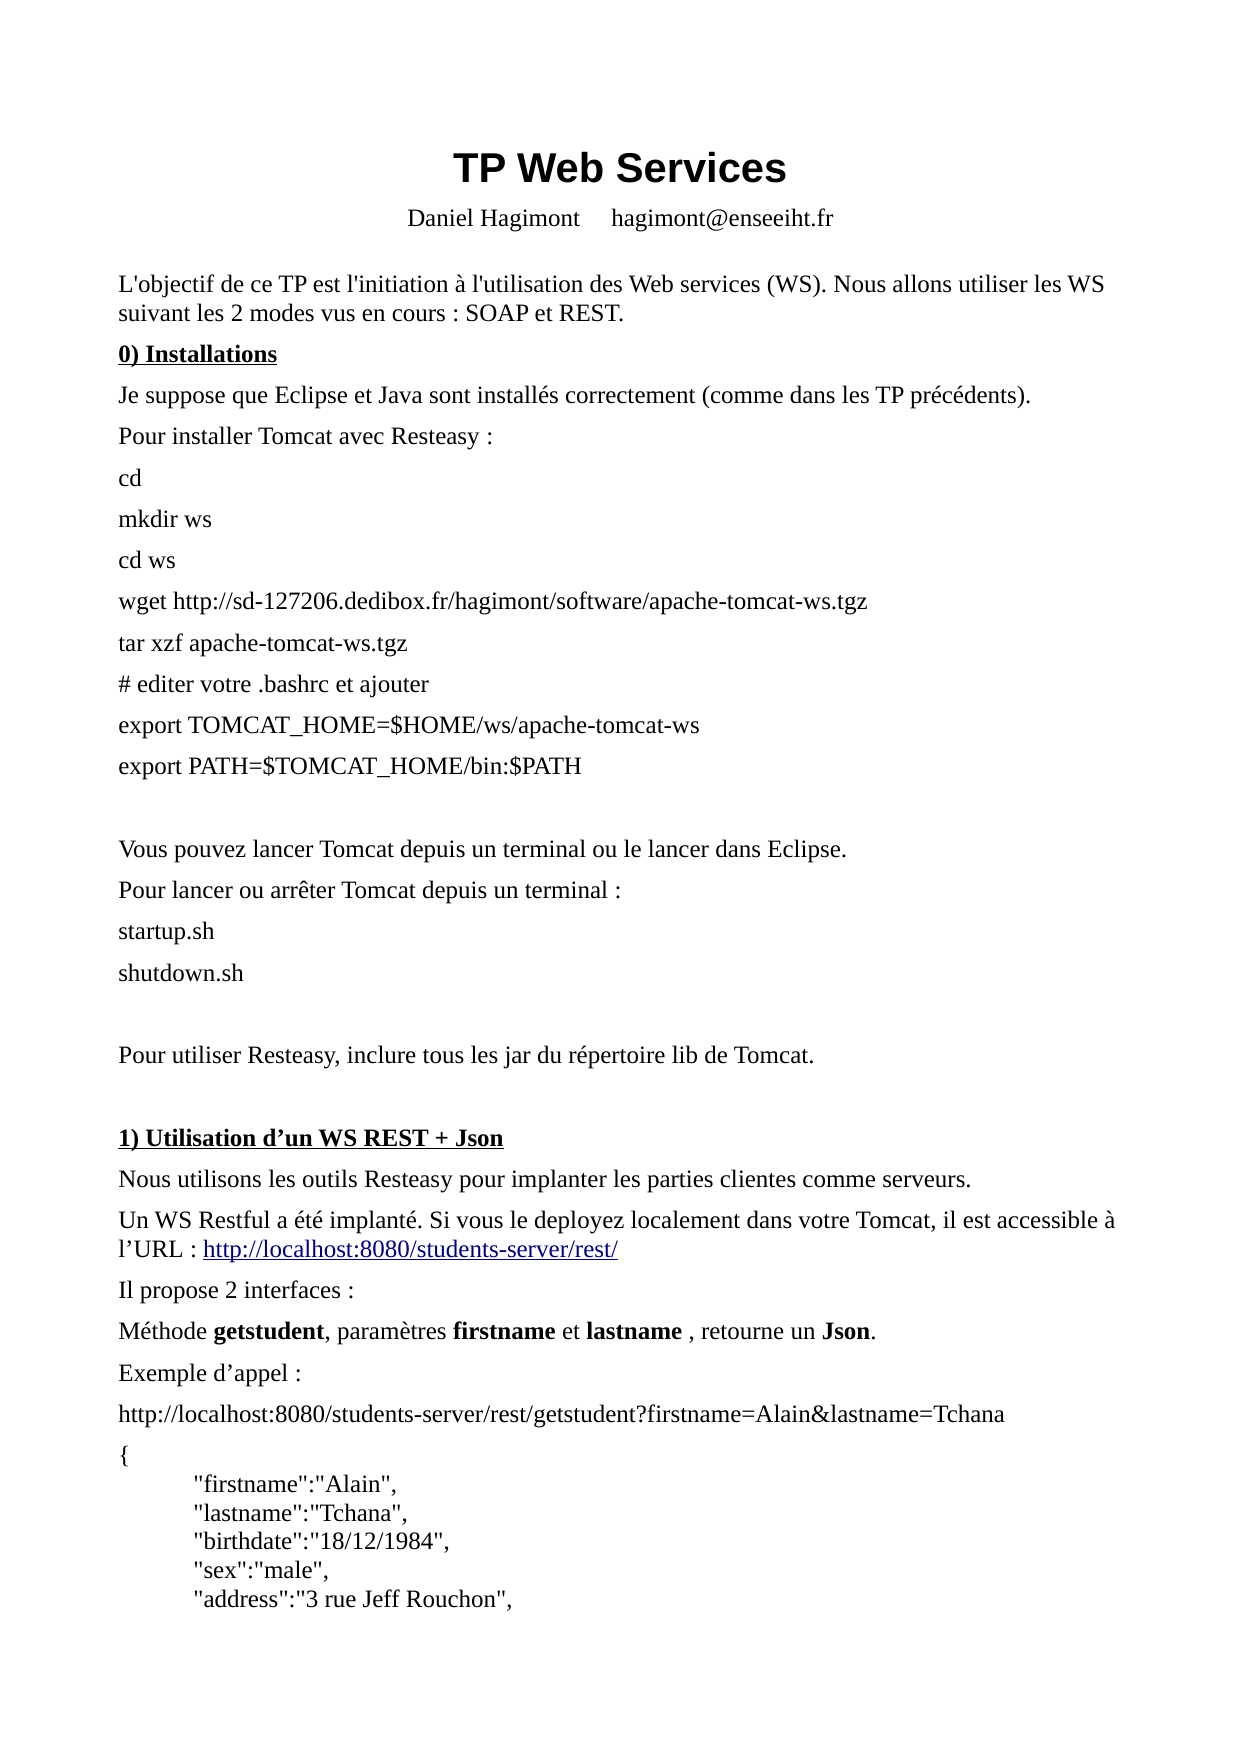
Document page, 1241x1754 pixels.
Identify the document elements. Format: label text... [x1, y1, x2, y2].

text 0) Installations [118, 339, 1122, 368]
text "birthdate":"18/12/1984", [118, 1526, 1122, 1555]
text shutdown.sh [118, 958, 1122, 986]
text Pour installer Tomcat avec Resteasy : [118, 421, 1122, 450]
text "address":"3 rue Jeff Rouchon", [118, 1584, 1122, 1613]
text { [118, 1440, 1122, 1469]
text Je suppose que Eclipse et Java sont installés correctement (comme dans les TP précédents). [118, 380, 1122, 409]
text Méthode getstudent, paramètres firstname et lastname , retourne un Json. [118, 1316, 1122, 1345]
text Nous utilisons les outils Resteasy pour implanter les parties clientes comme serveurs. [118, 1164, 1122, 1193]
text Exemple d’appel : [118, 1358, 1122, 1386]
text "firstname":"Alain", [118, 1469, 1122, 1498]
text "lastname":"Tchana", [118, 1498, 1122, 1526]
text tar xzf apache-tomcat-ws.tgz [118, 628, 1122, 656]
text 1) Utilisation d’un WS REST + Json [118, 1123, 1122, 1151]
text cd ws [118, 545, 1122, 574]
text "sex":"male", [118, 1555, 1122, 1584]
text Un WS Restful a été implanté. Si vous le deployez localement dans votre Tomcat, il est accessible à l’URL : http://localhost:8080/students-server/rest/ [118, 1205, 1122, 1263]
text startup.sh [118, 916, 1122, 945]
text Il propose 2 interfaces : [118, 1275, 1122, 1304]
subtitle TP Web Services [118, 143, 1122, 191]
text Vous pouvez lancer Tomcat depuis un terminal ou le lancer dans Eclipse. [118, 834, 1122, 863]
text export TOMCAT_HOME=$HOME/ws/apache-tomcat-ws [118, 710, 1122, 739]
text mkdir ws [118, 504, 1122, 533]
text http://localhost:8080/students-server/rest/getstudent?firstname=Alain&lastname=Tchana [118, 1399, 1122, 1428]
text export PATH=$TOMCAT_HOME/bin:$PATH [118, 751, 1122, 780]
text Pour lancer ou arrêter Tomcat depuis un terminal : [118, 875, 1122, 904]
text wget http://sd-127206.dedibox.fr/hagimont/software/apache-tomcat-ws.tgz [118, 586, 1122, 615]
text Daniel Hagimont hagimont@enseeiht.fr [118, 203, 1122, 232]
text cd [118, 463, 1122, 491]
text L'objectif de ce TP est l'initiation à l'utilisation des Web services (WS). Nous allons utiliser les WS suivant les 2 modes vus en cours : SOAP et REST. [118, 269, 1122, 326]
text # editer votre .bashrc et ajouter [118, 669, 1122, 698]
